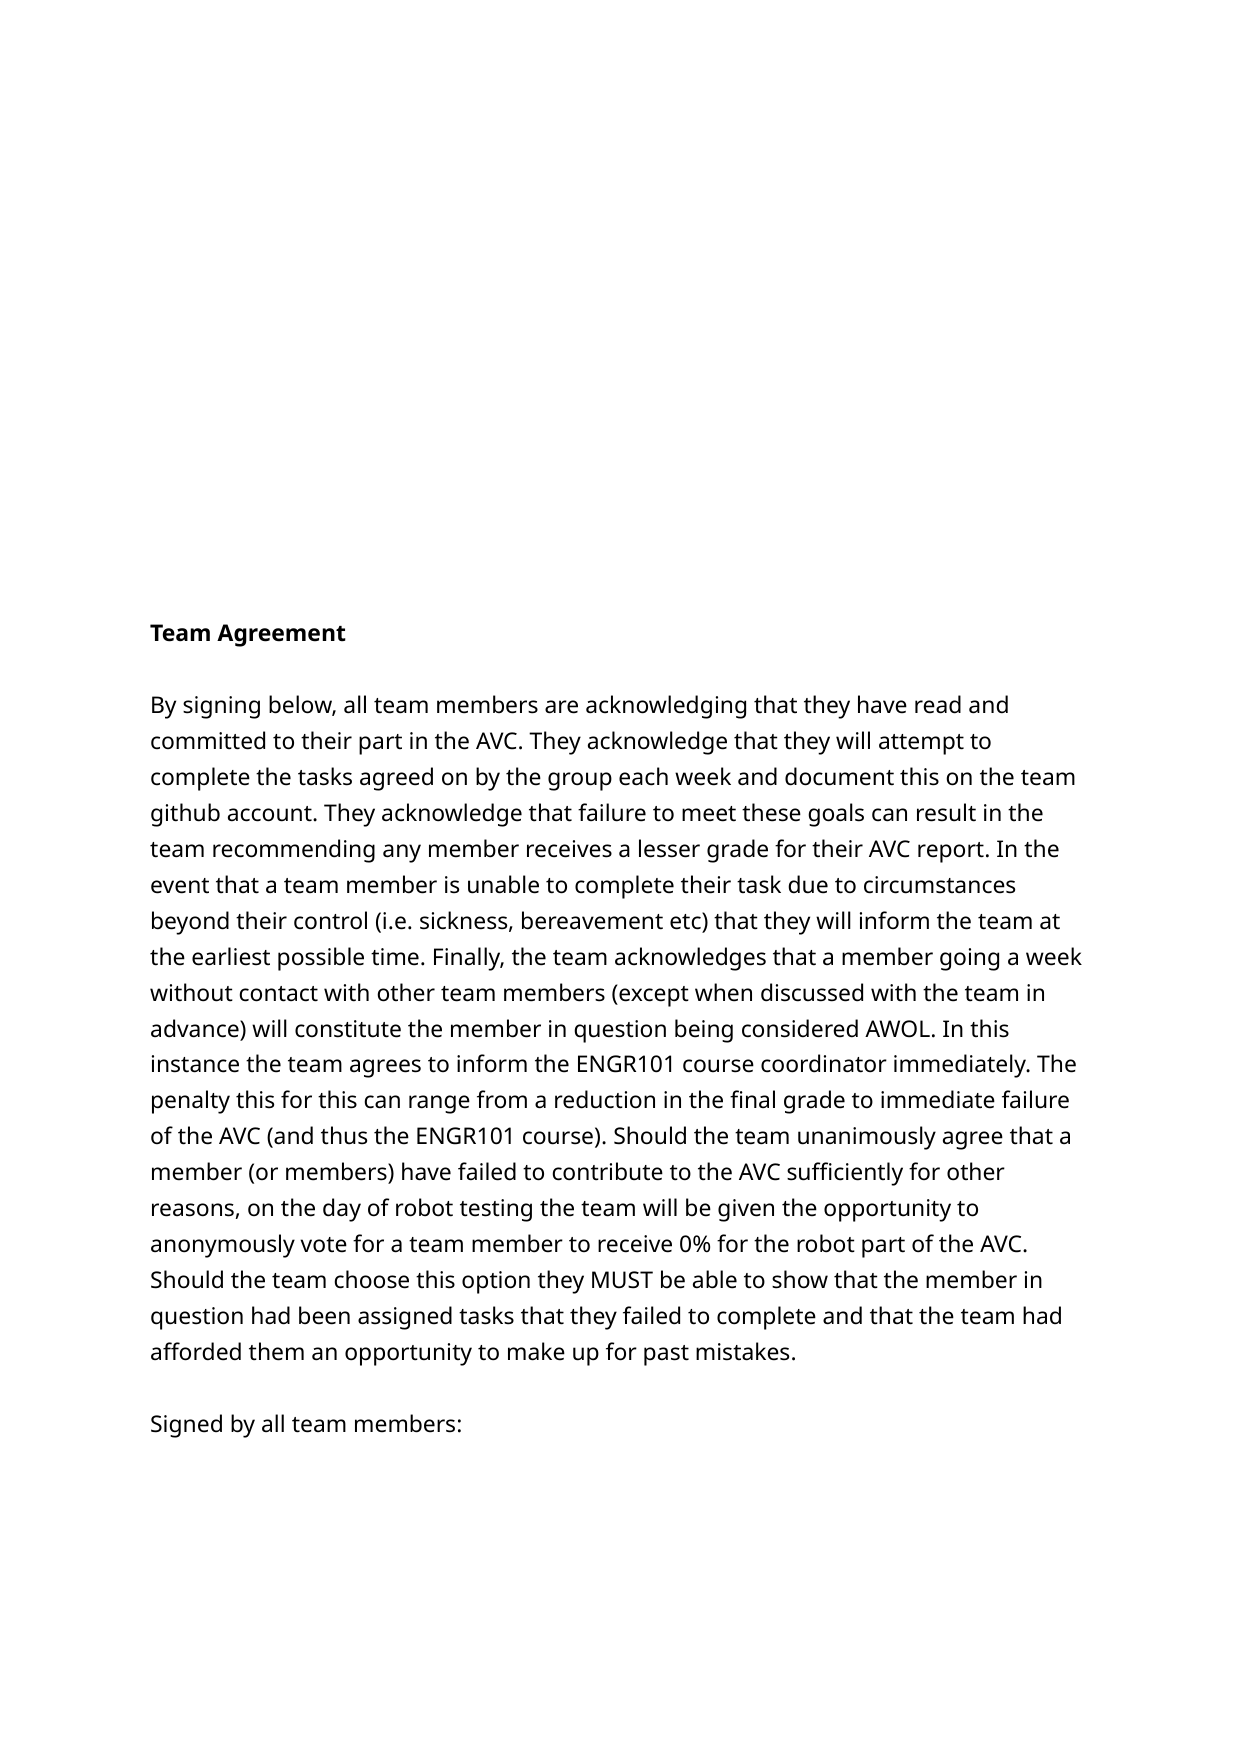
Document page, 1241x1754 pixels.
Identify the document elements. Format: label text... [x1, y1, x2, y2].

text Team Agreement [150, 617, 1090, 648]
text By signing below, all team members are acknowledging that they have read and committed to their part in the AVC. They acknowledge that they will attempt to complete the tasks agreed on by the group each week and document this on the team github account. They acknowledge that failure to meet these goals can result in the team recommending any member receives a lesser grade for their AVC report. In the event that a team member is unable to complete their task due to circumstances beyond their control (i.e. sickness, bereavement etc) that they will inform the team at the earliest possible time. Finally, the team acknowledges that a member going a week without contact with other team members (except when discussed with the team in advance) will constitute the member in question being considered AWOL. In this instance the team agrees to inform the ENGR101 course coordinator immediately. The penalty this for this can range from a reduction in the final grade to immediate failure of the AVC (and thus the ENGR101 course). Should the team unanimously agree that a member (or members) have failed to contribute to the AVC sufficiently for other reasons, on the day of robot testing the team will be given the opportunity to anonymously vote for a team member to receive 0% for the robot part of the AVC. Should the team choose this option they MUST be able to show that the member in question had been assigned tasks that they failed to complete and that the team had afforded them an opportunity to make up for past mistakes. [150, 689, 1090, 1367]
text Signed by all team members: [150, 1408, 1090, 1439]
